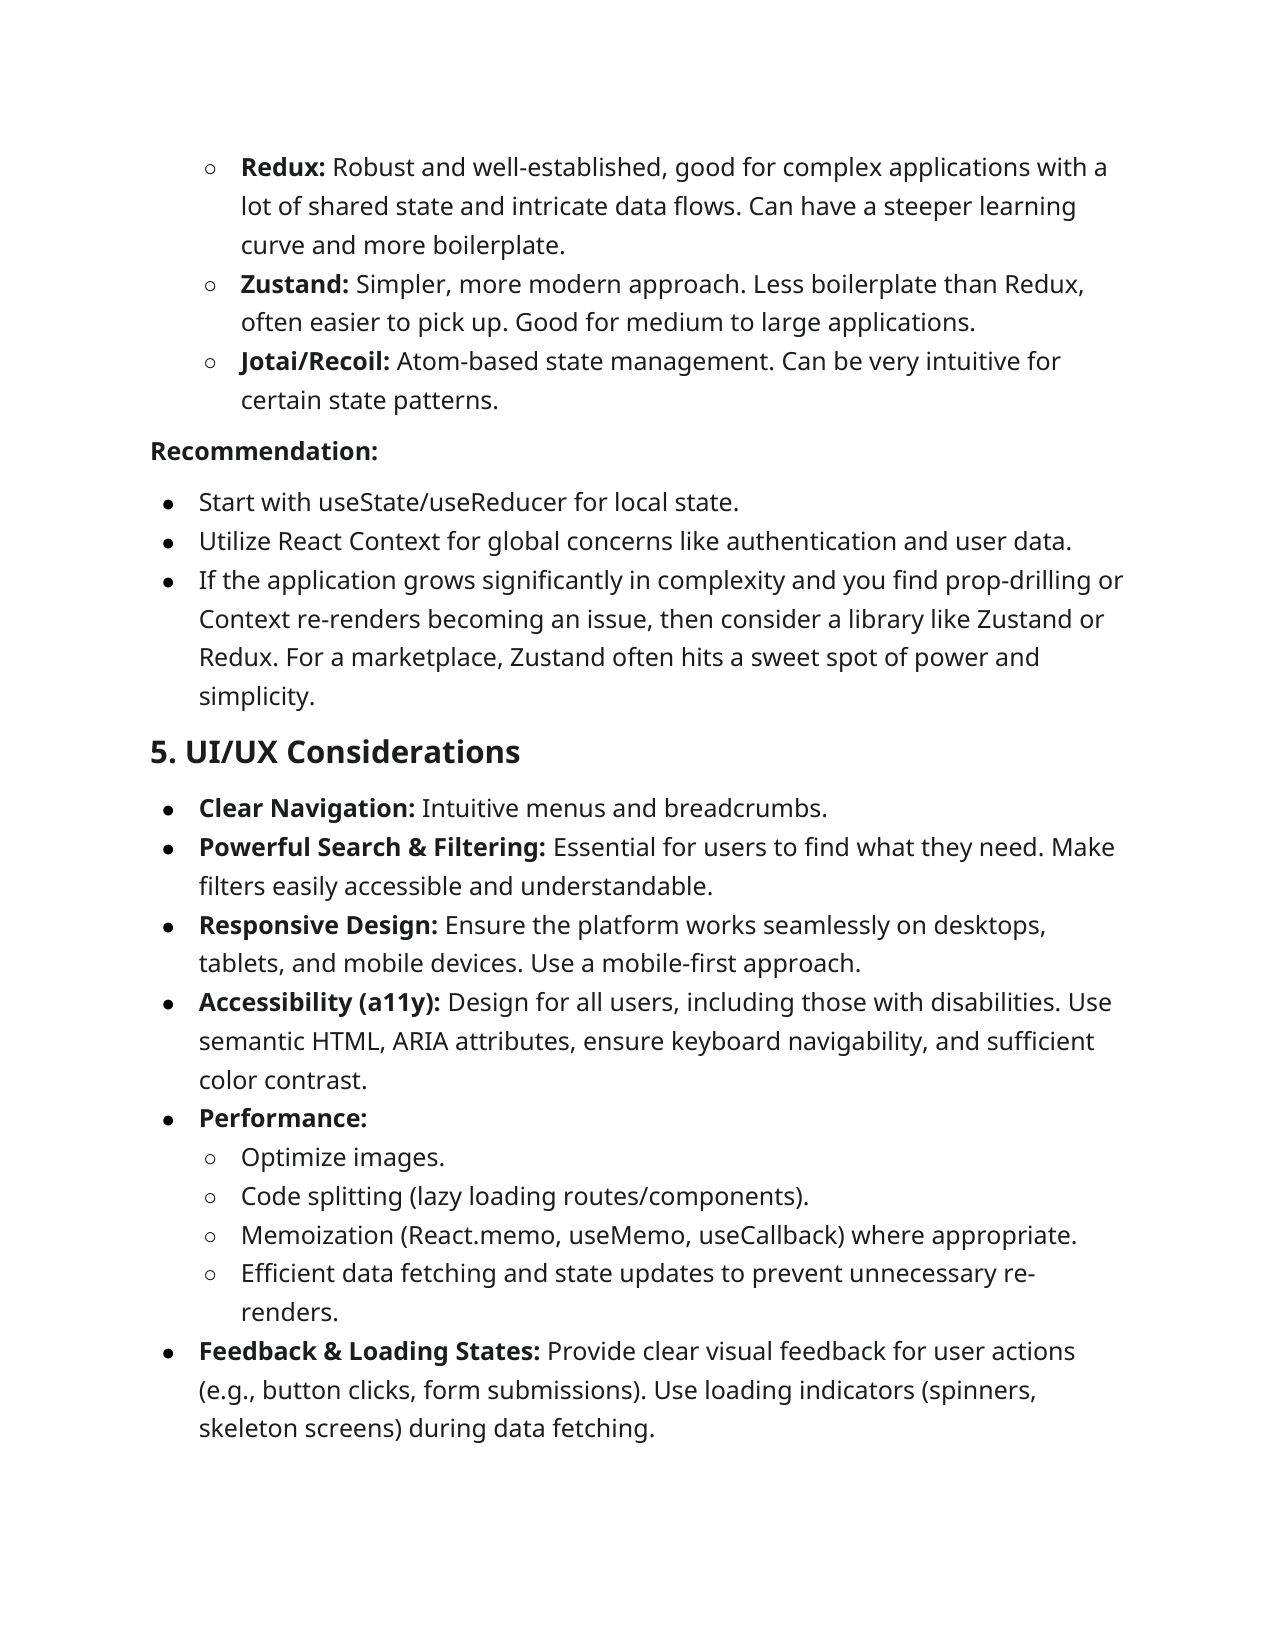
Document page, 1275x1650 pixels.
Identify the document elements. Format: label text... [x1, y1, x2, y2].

list Utilize React Context for global concerns like authentication and user data. [161, 524, 1125, 558]
list Responsive Design: Ensure the platform works seamlessly on desktops, tablets, and mobile devices. Use a mobile-first approach. [161, 907, 1125, 980]
list Memoization (React.memo, useMemo, useCallback) where appropriate. [203, 1217, 1125, 1251]
list Efficient data fetching and state updates to prevent unnecessary re-renders. [203, 1256, 1125, 1329]
list Redux: Robust and well-established, good for complex applications with a lot of shared state and intricate data flows. Can have a steeper learning curve and more boilerplate. [203, 150, 1125, 262]
subtitle 5. UI/UX Considerations [150, 730, 1125, 773]
list Performance: [161, 1101, 1125, 1135]
list Start with useState/useReducer for local state. [161, 485, 1125, 519]
list Clear Navigation: Intuitive menus and breadcrumbs. [161, 791, 1125, 825]
list Feedback & Loading States: Provide clear visual feedback for user actions (e.g., button clicks, form submissions). Use loading indicators (spinners, skeleton screens) during data fetching. [161, 1333, 1125, 1445]
list Optimize images. [203, 1140, 1125, 1174]
list Zustand: Simpler, more modern approach. Less boilerplate than Redux, often easier to pick up. Good for medium to large applications. [203, 266, 1125, 339]
list Powerful Search & Filtering: Essential for users to find what they need. Make filters easily accessible and understandable. [161, 830, 1125, 903]
list Code splitting (lazy loading routes/components). [203, 1178, 1125, 1213]
list If the application grows significantly in complexity and you find prop-drilling or Context re-renders becoming an issue, then consider a library like Zustand or Redux. For a marketplace, Zustand often hits a sweet spot of power and simplicity. [161, 562, 1125, 713]
list Jotai/Recoil: Atom-based state management. Can be very intuitive for certain state patterns. [203, 344, 1125, 417]
list Accessibility (a11y): Design for all users, including those with disabilities. Use semantic HTML, ARIA attributes, ensure keyboard navigability, and sufficient color contrast. [161, 985, 1125, 1096]
text Recommendation: [150, 434, 1125, 468]
